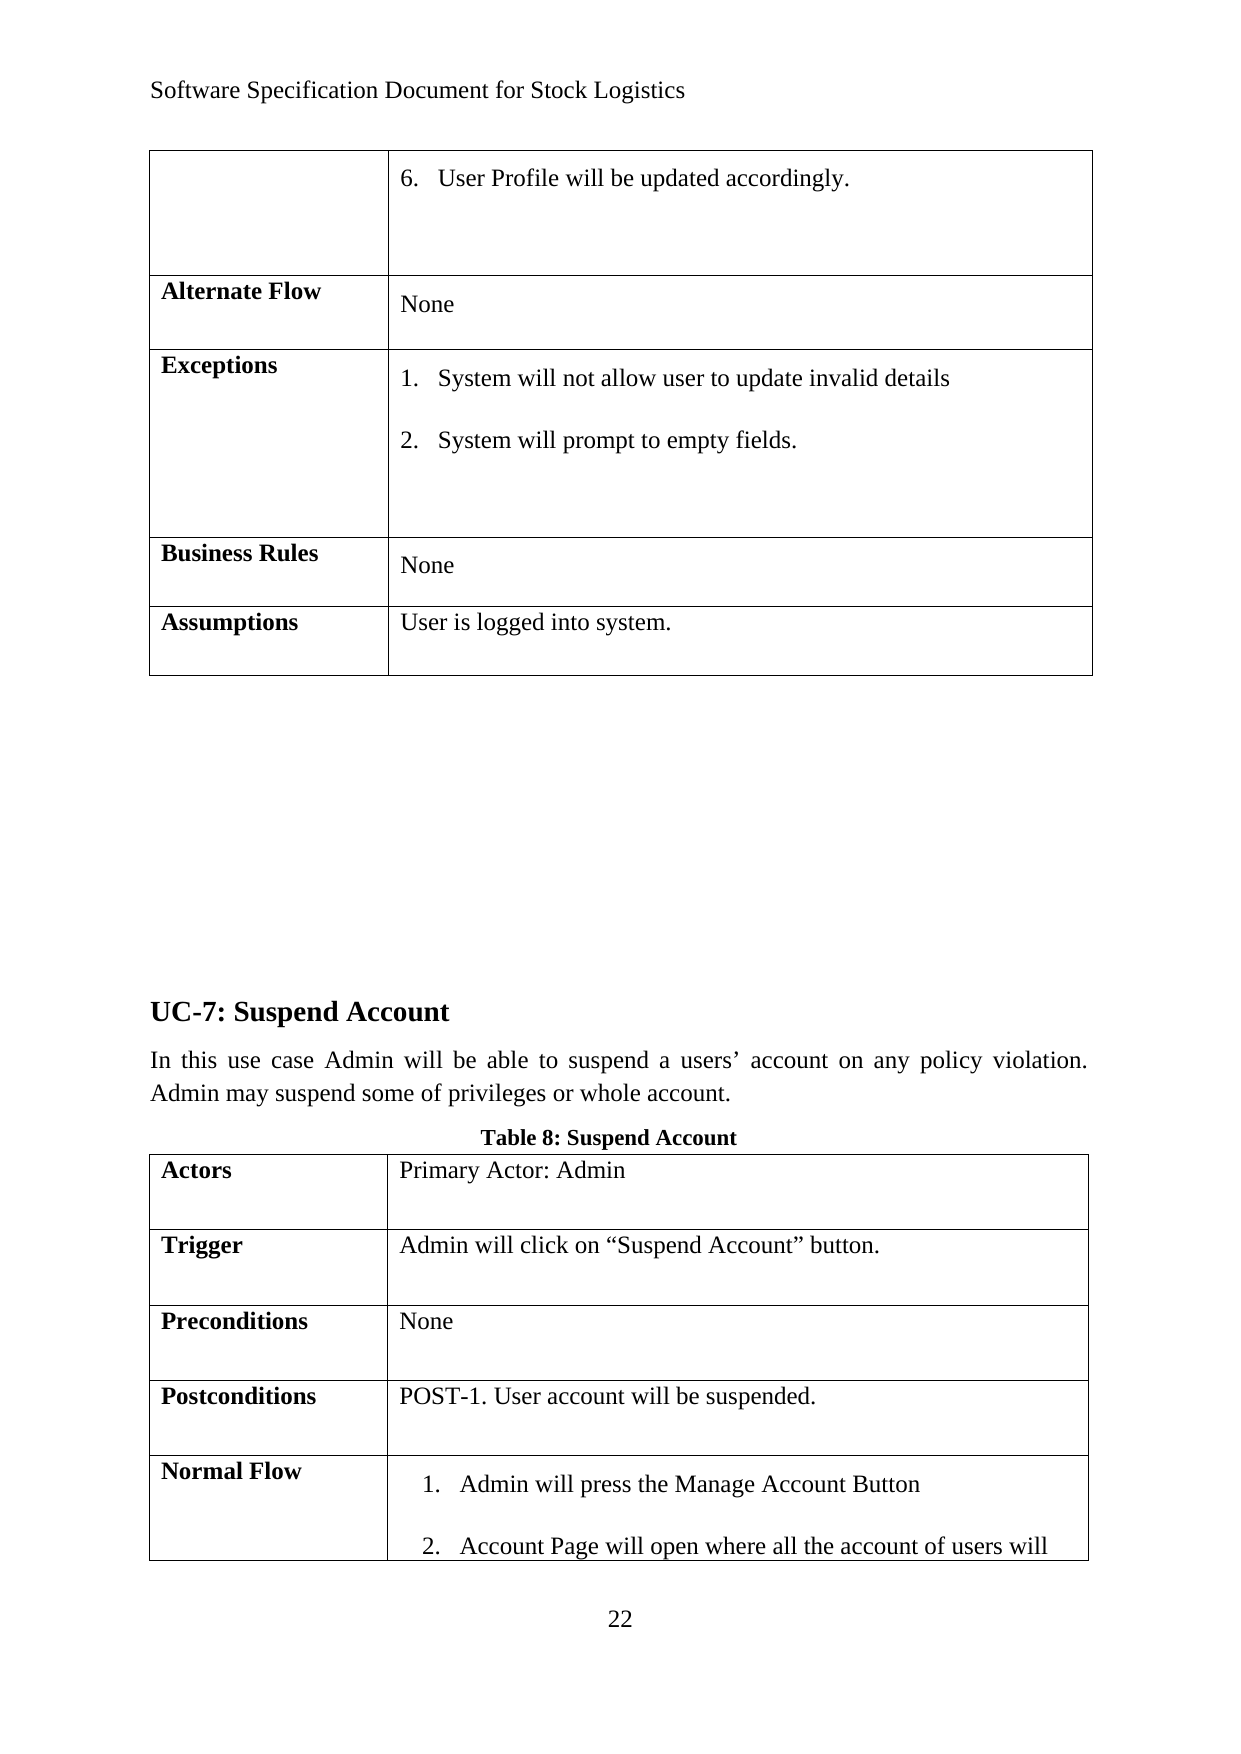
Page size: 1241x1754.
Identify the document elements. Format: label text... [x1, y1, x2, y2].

table_cell User is logged into system. [389, 607, 1092, 674]
table_cell Business Rules [150, 538, 388, 606]
table_cell Postconditions [150, 1381, 387, 1455]
table_cell None [389, 538, 1092, 606]
table_cell Admin will press the Manage Account Button Account Page will open where all the account of users will be shown. Admin can search and click on an account to view and manage it. Admin will set user privileges. Admin will then click on suspend Account. [388, 1456, 1088, 1560]
table_cell Alternate Flow [150, 276, 388, 349]
table_cell System will start from home page. User will click on profile button. User will click on edit profile option. User will enter new details of account. User will click on Save button to commit changes. User Profile will be updated accordingly. [389, 151, 1092, 275]
table_header Primary Actor: Admin [388, 1155, 1088, 1229]
table_cell System will not allow user to update invalid details System will prompt to empty fields. [389, 350, 1092, 537]
table_cell Assumptions [150, 607, 388, 674]
table_cell Exceptions [150, 350, 388, 537]
table_cell None [388, 1306, 1088, 1380]
table_cell Normal Flow [150, 1456, 387, 1560]
text UC-7: Suspend Account [150, 994, 1090, 1028]
table_cell Trigger [150, 1230, 387, 1305]
table_cell [150, 151, 388, 275]
table_cell Admin will click on “Suspend Account” button. [388, 1230, 1088, 1305]
table_cell Preconditions [150, 1306, 387, 1380]
table_header Actors [150, 1155, 387, 1229]
text In this use case Admin will be able to suspend a users’ account on any policy violation. Admin may suspend some of privileges or whole account. [150, 1045, 1090, 1107]
table_cell POST-1. User account will be suspended. [388, 1381, 1088, 1455]
text Table 8: Suspend Account [150, 1124, 1090, 1150]
table_cell None [389, 276, 1092, 349]
